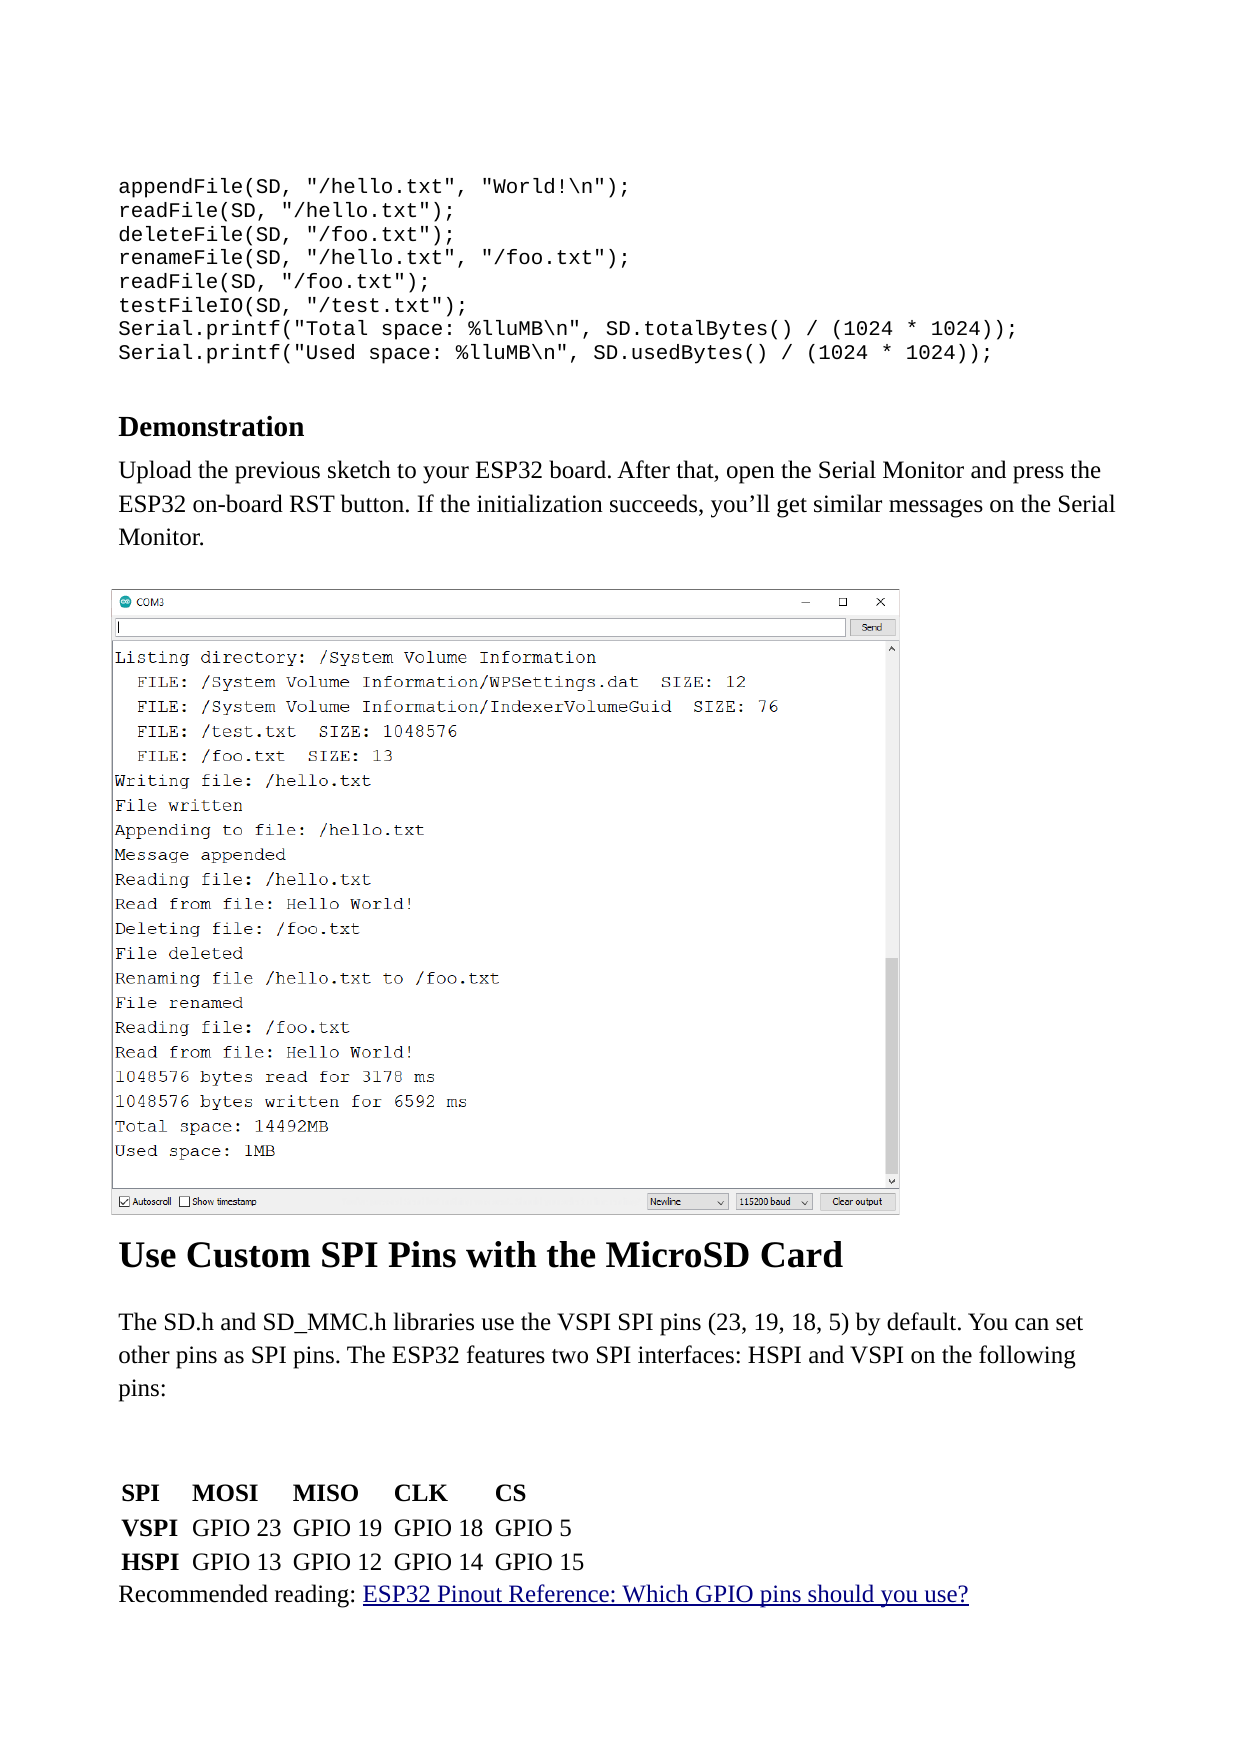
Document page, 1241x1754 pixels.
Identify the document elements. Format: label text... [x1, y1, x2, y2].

table_cell GPIO 15 [492, 1545, 597, 1579]
text deleteFile(SD, "/foo.txt"); [118, 224, 1122, 247]
table_cell GPIO 14 [391, 1545, 492, 1579]
text Serial.printf("Used space: %lluMB\n", SD.usedBytes() / (1024 * 1024)); [118, 342, 1122, 366]
table_cell GPIO 12 [290, 1545, 391, 1579]
table_cell HSPI [118, 1545, 189, 1579]
text appendFile(SD, "/hello.txt", "World!\n"); [118, 176, 1122, 200]
text Serial.printf("Total space: %lluMB\n", SD.totalBytes() / (1024 * 1024)); [118, 318, 1122, 342]
text readFile(SD, "/hello.txt"); [118, 200, 1122, 224]
table_header MISO [290, 1475, 391, 1510]
subtitle Use Custom SPI Pins with the MicroSD Card [118, 1232, 1122, 1276]
text Recommended reading: ESP32 Pinout Reference: Which GPIO pins should you use? [118, 1579, 1122, 1608]
text testFileIO(SD, "/test.txt"); [118, 294, 1122, 318]
table_header SPI [118, 1475, 189, 1510]
text Upload the previous sketch to your ESP32 board. After that, open the Serial Monitor and press the ESP32 on-board RST button. If the initialization succeeds, you’ll get similar messages on the Serial Monitor. [118, 456, 1122, 550]
table_header CS [492, 1475, 597, 1510]
table_header CLK [391, 1475, 492, 1510]
table_cell GPIO 19 [290, 1510, 391, 1544]
subtitle Demonstration [118, 409, 1122, 443]
text renameFile(SD, "/hello.txt", "/foo.txt"); [118, 247, 1122, 271]
text readFile(SD, "/foo.txt"); [118, 271, 1122, 294]
table_cell GPIO 5 [492, 1510, 597, 1544]
table_cell GPIO 18 [391, 1510, 492, 1544]
picture [111, 589, 900, 1215]
table_header MOSI [189, 1475, 290, 1510]
table_cell GPIO 13 [189, 1545, 290, 1579]
table_cell GPIO 23 [189, 1510, 290, 1544]
table_cell VSPI [118, 1510, 189, 1544]
text The SD.h and SD_MMC.h libraries use the VSPI SPI pins (23, 19, 18, 5) by default. You can set other pins as SPI pins. The ESP32 features two SPI interfaces: HSPI and VSPI on the following pins: [118, 1307, 1122, 1402]
